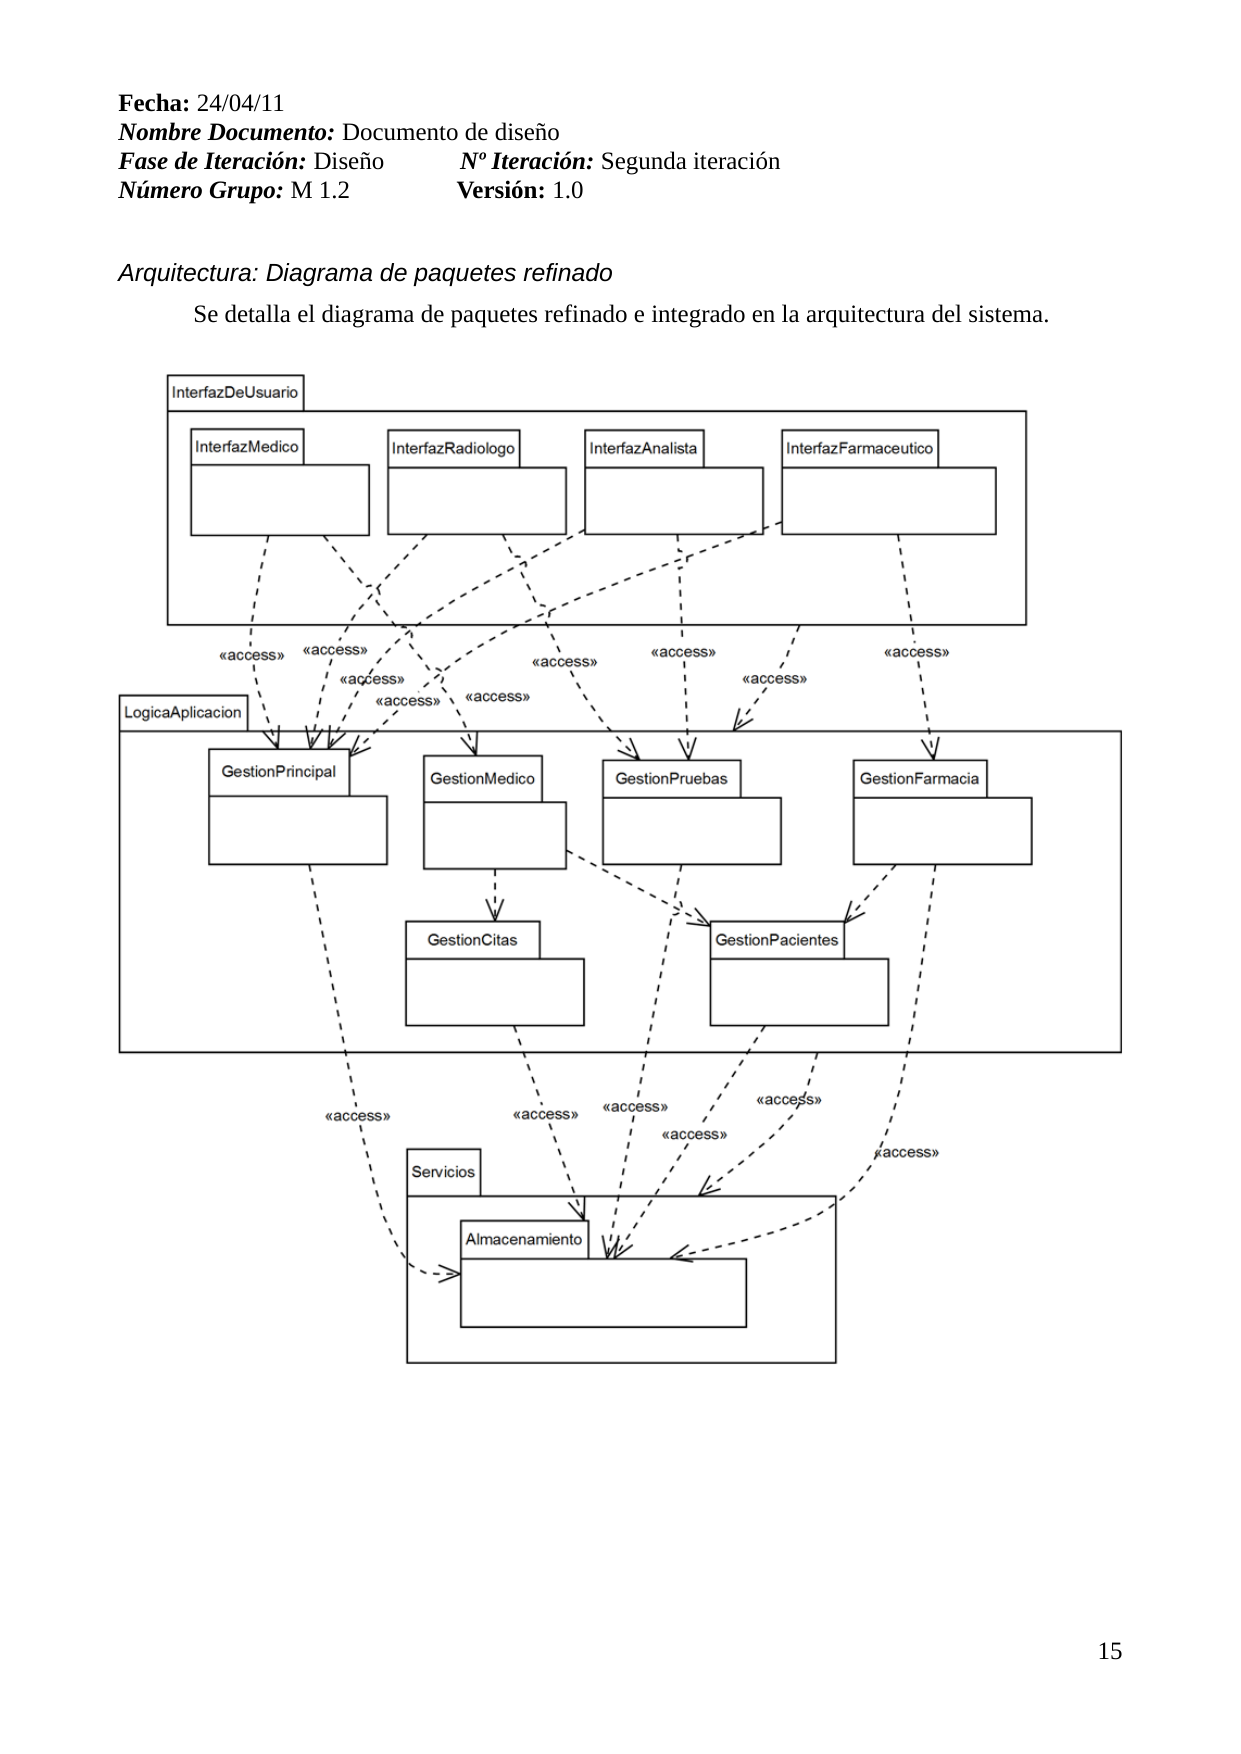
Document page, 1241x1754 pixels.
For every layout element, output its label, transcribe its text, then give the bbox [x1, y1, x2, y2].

picture [118, 373, 1123, 1365]
subtitle Arquitectura: Diagrama de paquetes refinado [118, 258, 1122, 287]
list Se detalla el diagrama de paquetes refinado e integrado en la arquitectura del sistema. [156, 299, 1122, 328]
